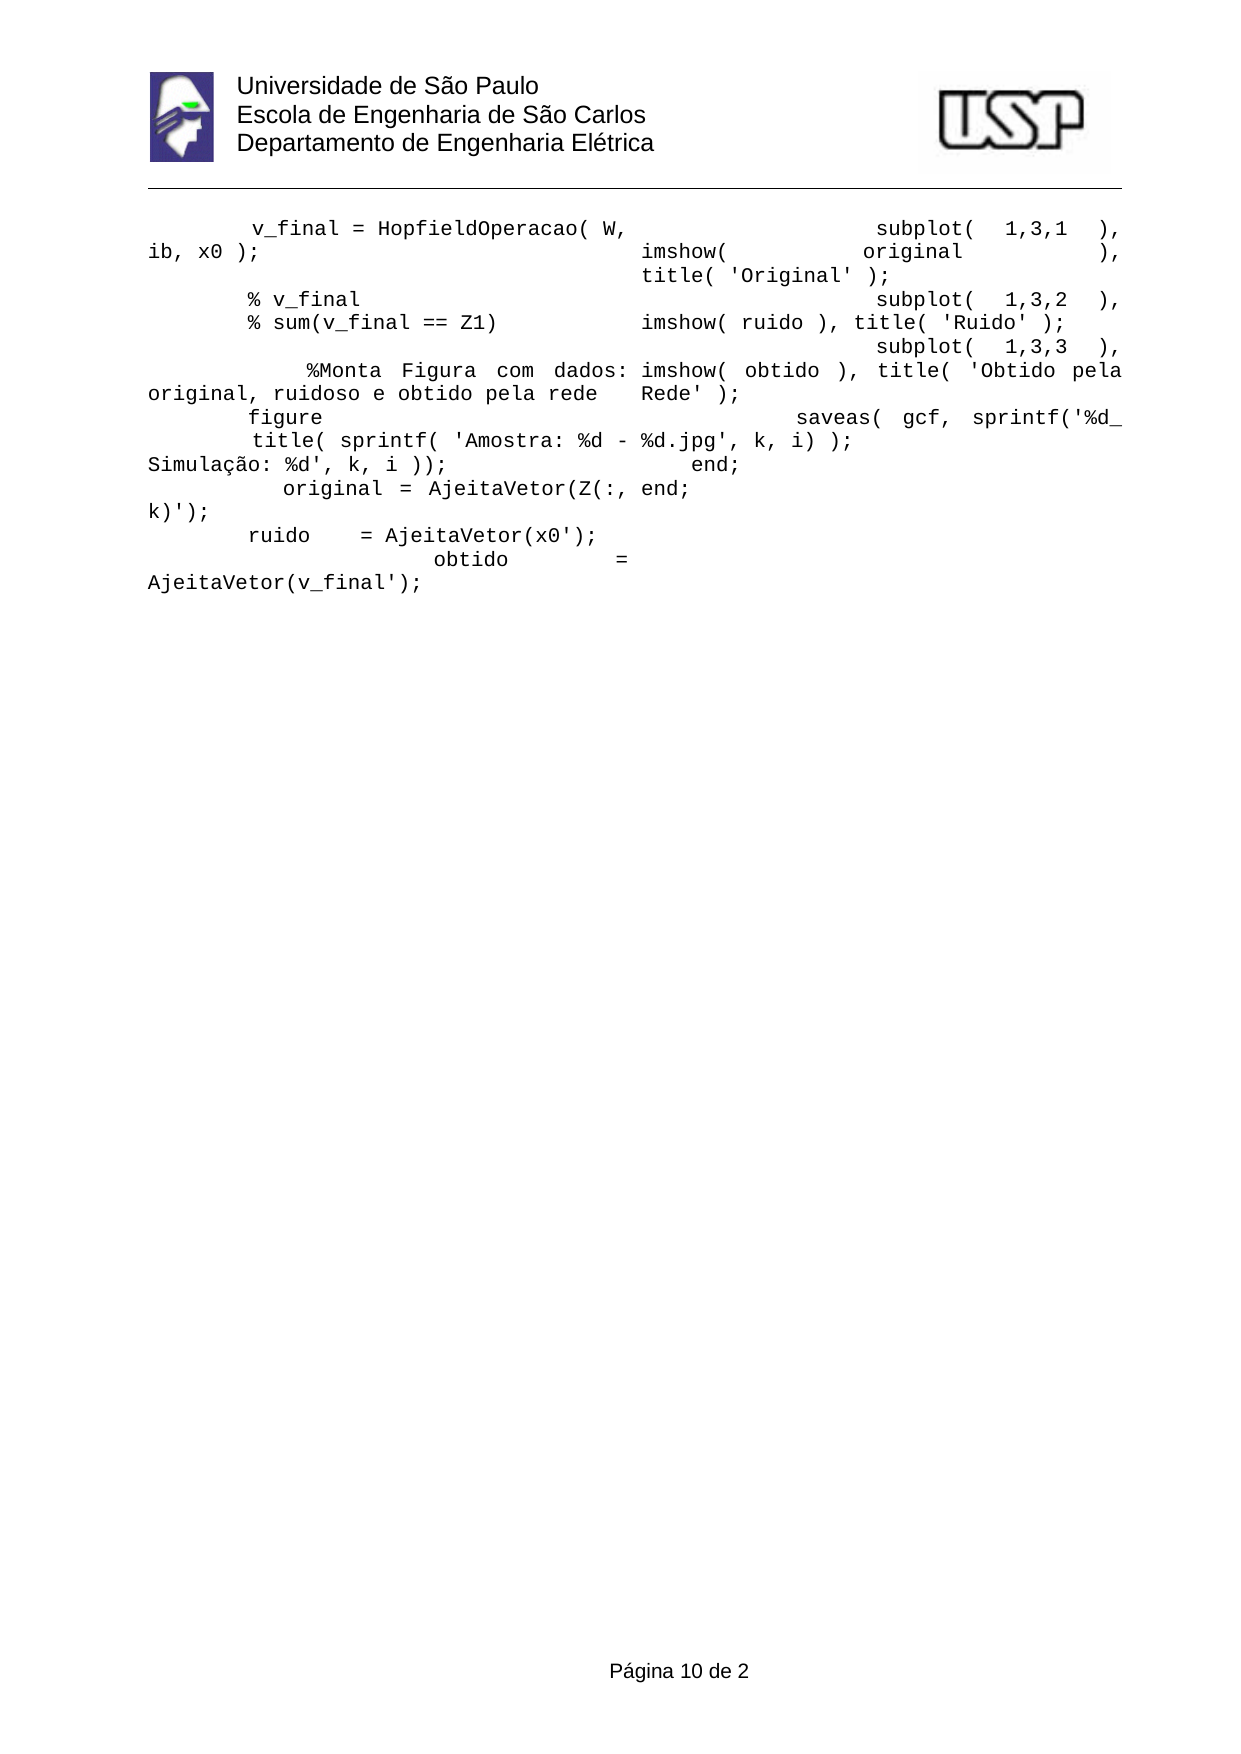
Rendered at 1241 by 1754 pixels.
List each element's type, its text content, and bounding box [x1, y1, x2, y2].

text end; [641, 454, 1122, 478]
picture [918, 71, 1112, 175]
text %Monta Figura com dados: original, ruidoso e obtido pela rede [148, 359, 629, 407]
text obtido = AjeitaVetor(v_final'); [148, 549, 629, 596]
text figure [148, 407, 629, 431]
text subplot( 1,3,2 ), imshow( ruido ), title( 'Ruido' ); [641, 289, 1122, 336]
picture [149, 72, 214, 162]
text % sum(v_final == Z1) [148, 312, 629, 336]
text % v_final [148, 289, 629, 312]
text subplot( 1,3,3 ), imshow( obtido ), title( 'Obtido pela Rede' ); [641, 336, 1122, 407]
text title( sprintf( 'Amostra: %d - Simulação: %d', k, i )); [148, 431, 629, 478]
text subplot( 1,3,1 ), imshow( original ), title( 'Original' ); [641, 218, 1122, 289]
text saveas( gcf, sprintf('%d_%d.jpg', k, i) ); [641, 407, 1122, 454]
text ruido = AjeitaVetor(x0'); [148, 525, 629, 549]
text v_final = HopfieldOperacao( W, ib, x0 ); [148, 218, 629, 265]
text original = AjeitaVetor(Z(:, k)'); [148, 478, 629, 525]
text end; [641, 478, 1122, 501]
